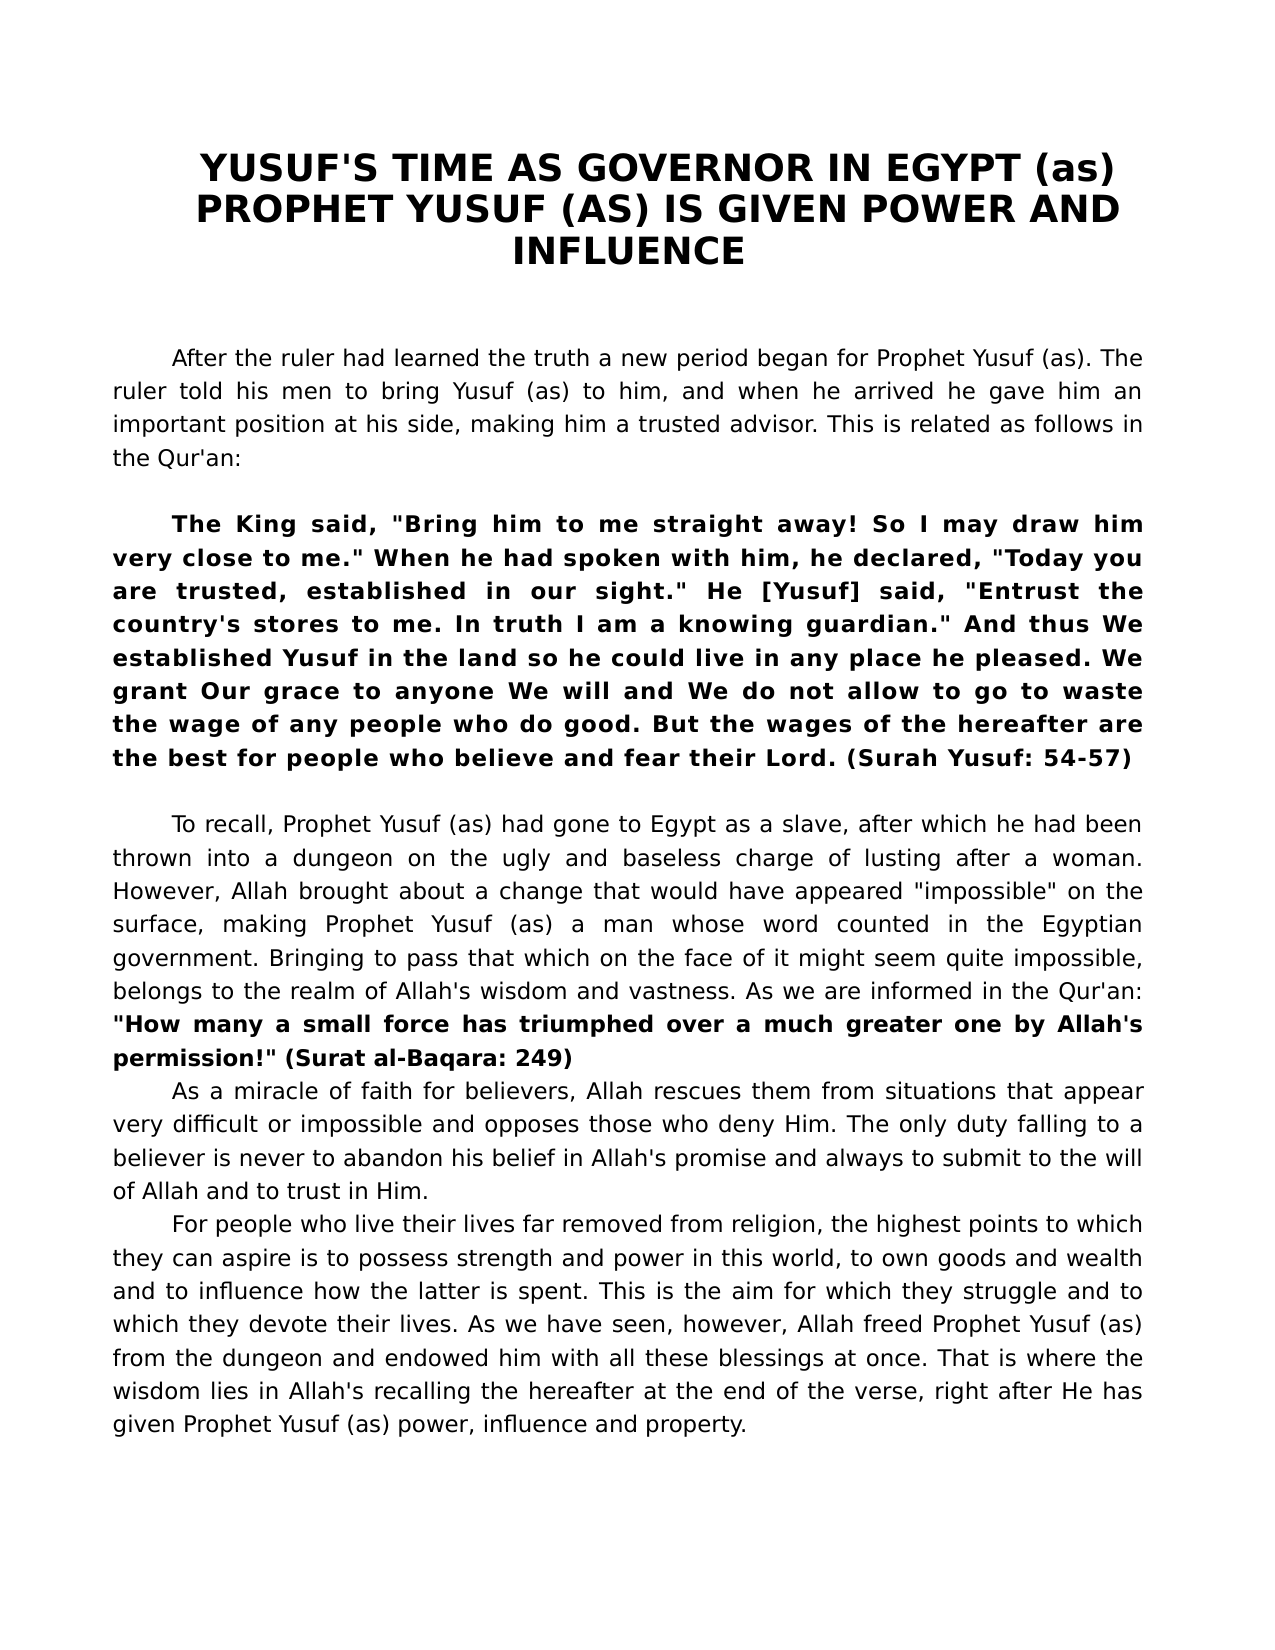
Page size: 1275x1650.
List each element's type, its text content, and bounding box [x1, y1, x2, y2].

text After the ruler had learned the truth a new period began for Prophet Yusuf (as). The ruler told his men to bring Yusuf (as) to him, and when he arrived he gave him an important position at his side, making him a trusted advisor. This is related as follows in the Qur'an: [112, 339, 1145, 473]
text PROPHET YUSUF (AS) IS GIVEN POWER AND INFLUENCE [112, 189, 1145, 273]
text For people who live their lives far removed from religion, the highest points to which they can aspire is to possess strength and power in this world, to own goods and wealth and to influence how the latter is spent. This is the aim for which they struggle and to which they devote their lives. As we have seen, however, Allah freed Prophet Yusuf (as) from the dungeon and endowed him with all these blessings at once. That is where the wisdom lies in Allah's recalling the hereafter at the end of the verse, right after He has given Prophet Yusuf (as) power, influence and property. [112, 1206, 1145, 1439]
text To recall, Prophet Yusuf (as) had gone to Egypt as a slave, after which he had been thrown into a dungeon on the ugly and baseless charge of lusting after a woman. However, Allah brought about a change that would have appeared "impossible" on the surface, making Prophet Yusuf (as) a man whose word counted in the Egyptian government. Bringing to pass that which on the face of it might seem quite impossible, belongs to the realm of Allah's wisdom and vastness. As we are informed in the Qur'an: "How many a small force has triumphed over a much greater one by Allah's permission!" (Surat al-Baqara: 249) [112, 806, 1145, 1073]
text YUSUF'S TIME AS GOVERNOR IN EGYPT (as) [112, 148, 1145, 189]
text As a miracle of faith for believers, Allah rescues them from situations that appear very difficult or impossible and opposes those who deny Him. The only duty falling to a believer is never to abandon his belief in Allah's promise and always to submit to the will of Allah and to trust in Him. [112, 1073, 1145, 1206]
text The King said, "Bring him to me straight away! So I may draw him very close to me." When he had spoken with him, he declared, "Today you are trusted, established in our sight." He [Yusuf] said, "Entrust the country's stores to me. In truth I am a knowing guardian." And thus We established Yusuf in the land so he could live in any place he pleased. We grant Our grace to anyone We will and We do not allow to go to waste the wage of any people who do good. But the wages of the hereafter are the best for people who believe and fear their Lord. (Surah Yusuf: 54-57) [112, 506, 1145, 773]
